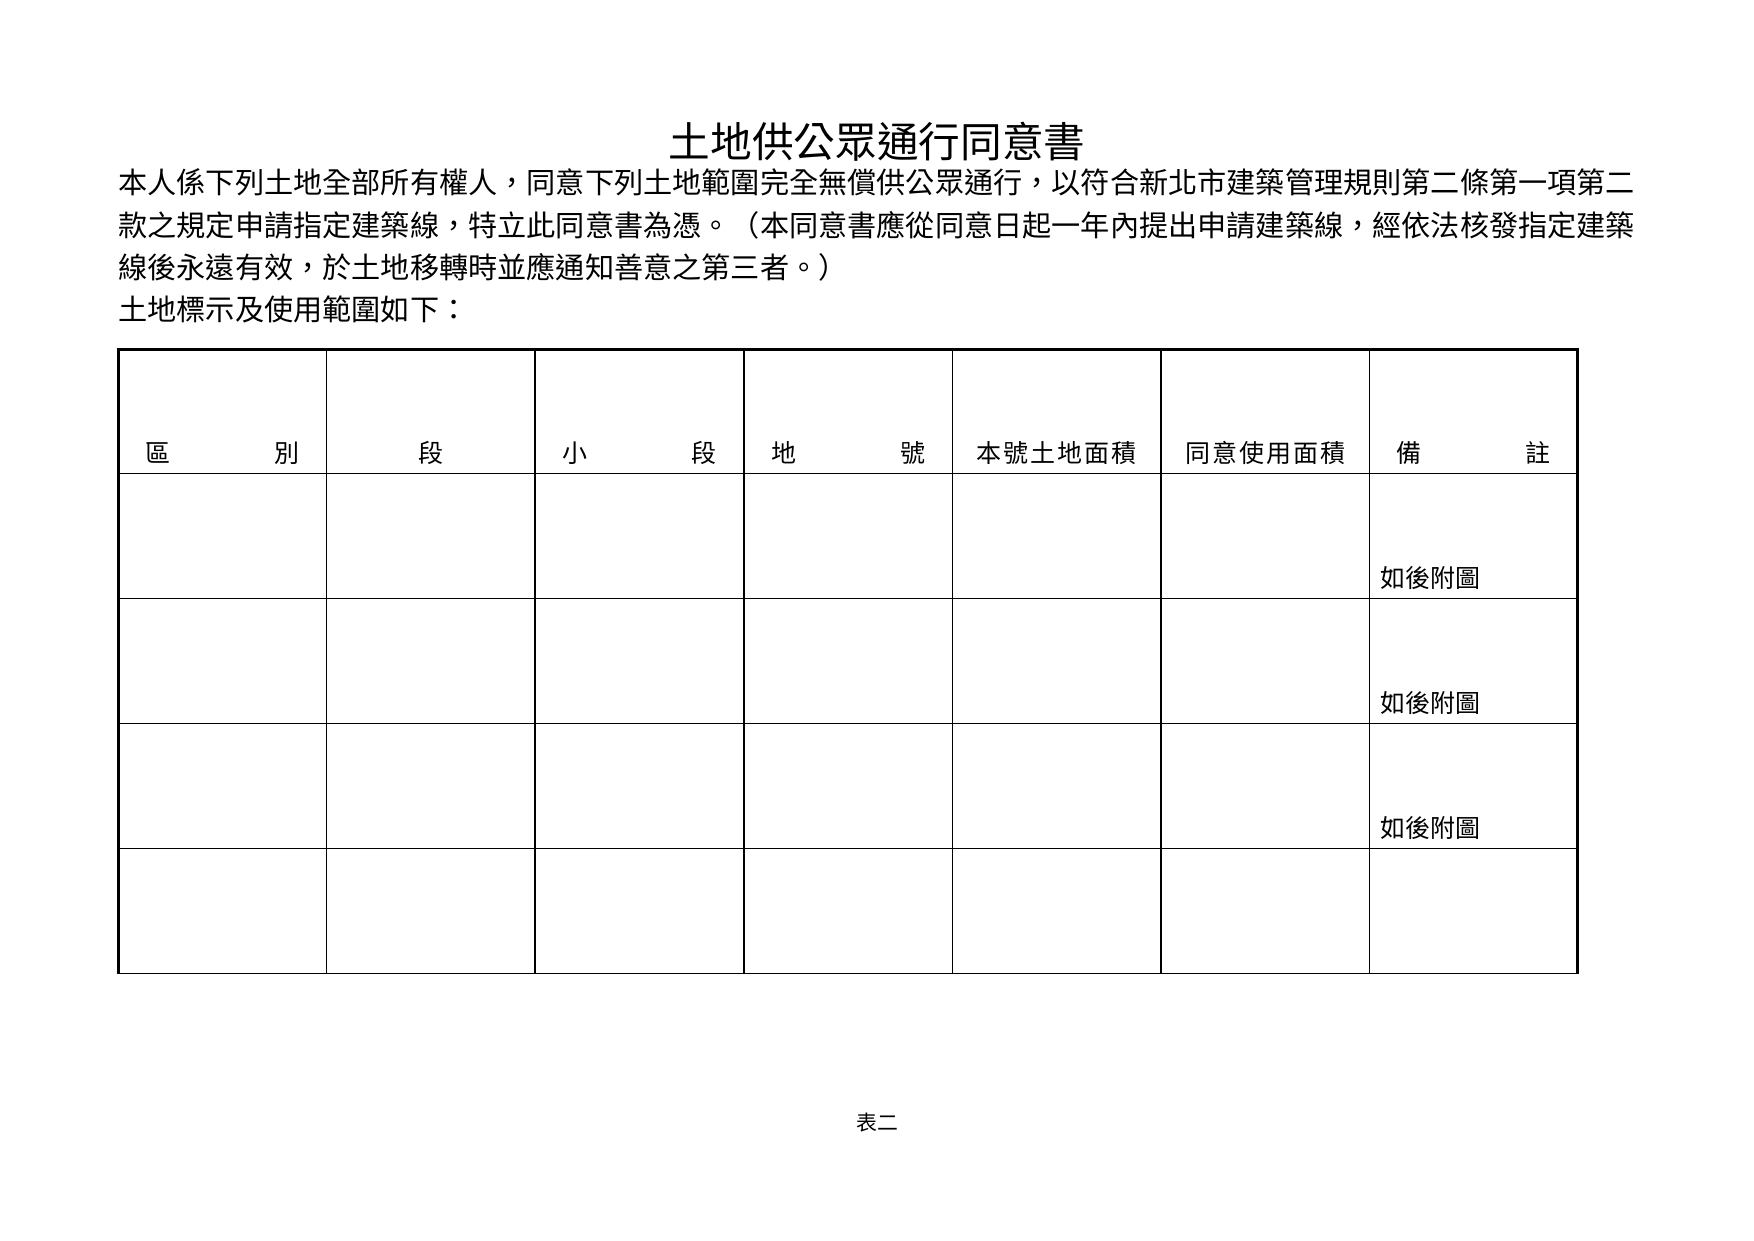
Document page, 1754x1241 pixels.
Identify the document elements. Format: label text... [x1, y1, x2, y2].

table_cell [953, 724, 1160, 848]
table_header 同意使用面積 [1162, 351, 1369, 473]
table_cell [120, 724, 326, 848]
table_cell [120, 849, 326, 973]
table_cell 如後附圖 [1370, 724, 1576, 848]
table_cell [536, 849, 743, 973]
table_cell [120, 474, 326, 598]
table_cell [953, 849, 1160, 973]
table_cell [327, 599, 534, 723]
table_cell [536, 724, 743, 848]
table_cell 如後附圖 [1370, 474, 1576, 598]
table_cell [120, 599, 326, 723]
table_cell [536, 474, 743, 598]
table_cell [1162, 599, 1369, 723]
table_cell [1162, 724, 1369, 848]
table_cell [1370, 849, 1576, 973]
table_cell [1162, 474, 1369, 598]
table_header 備 註 [1370, 351, 1576, 473]
table_cell [745, 599, 952, 723]
table_header 本號土地面積 [953, 351, 1160, 473]
table_cell [745, 724, 952, 848]
text 土地標示及使用範圍如下： [118, 287, 1636, 329]
table_header 小 段 [536, 351, 743, 473]
table_header 段 [327, 351, 534, 473]
table_header 區 別 [120, 351, 326, 473]
table_cell [745, 474, 952, 598]
table_cell [953, 474, 1160, 598]
table_cell [953, 599, 1160, 723]
table_cell [327, 474, 534, 598]
table_cell [745, 849, 952, 973]
table_cell [327, 724, 534, 848]
table_cell [536, 599, 743, 723]
table_header 地 號 [745, 351, 952, 473]
text 土地供公眾通行同意書 [118, 98, 1636, 160]
table_cell 如後附圖 [1370, 599, 1576, 723]
table_cell [1162, 849, 1369, 973]
table_cell [327, 849, 534, 973]
text 本人係下列土地全部所有權人，同意下列土地範圍完全無償供公眾通行，以符合新北市建築管理規則第二條第一項第二款之規定申請指定建築線，特立此同意書為憑。（本同意書應從同意日起一年內提出申請建築線，經依法核發指定建築線後永遠有效，於土地移轉時並應通知善意之第三者。） [118, 160, 1636, 287]
